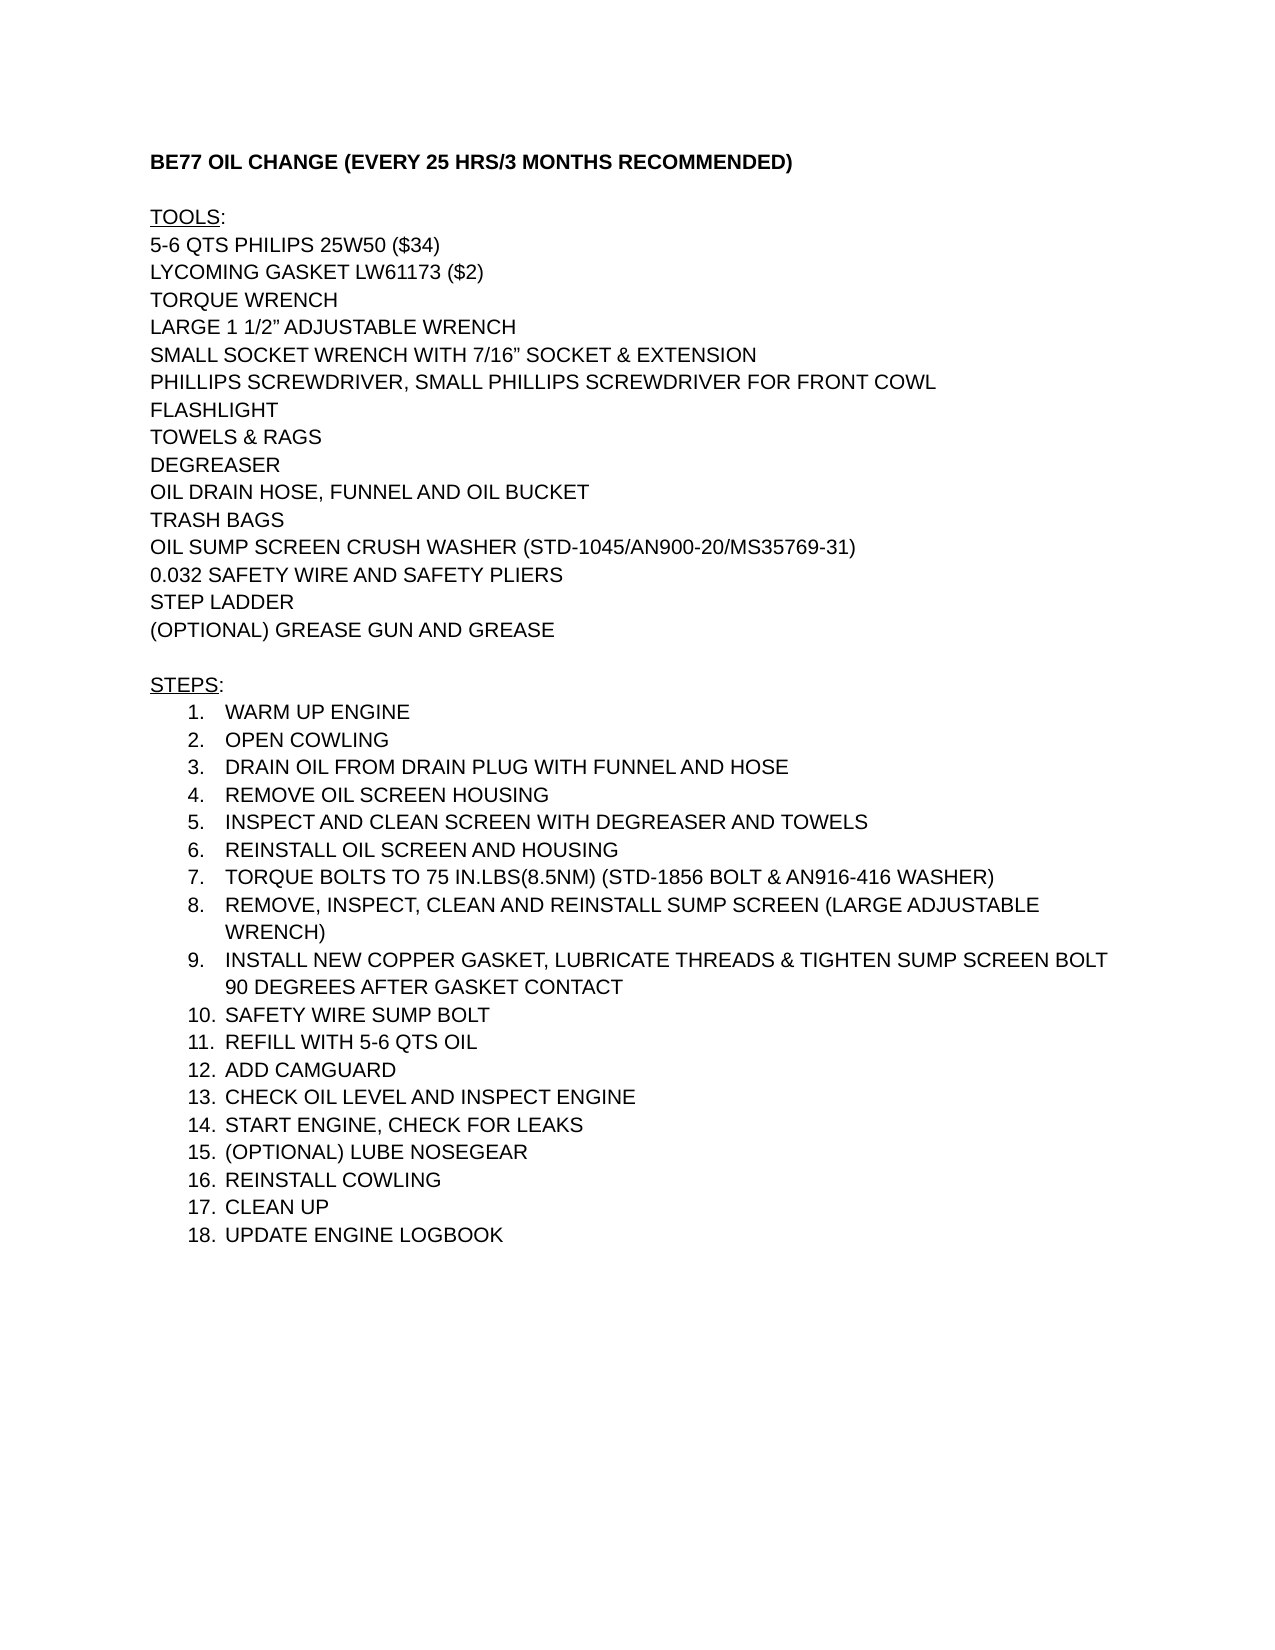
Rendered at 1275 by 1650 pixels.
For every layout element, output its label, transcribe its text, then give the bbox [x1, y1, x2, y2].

list OPEN COWLING [187, 727, 1125, 751]
text OIL SUMP SCREEN CRUSH WASHER (STD-1045/AN900-20/MS35769-31) [150, 535, 1125, 559]
text TORQUE WRENCH [150, 287, 1125, 311]
text SMALL SOCKET WRENCH WITH 7/16” SOCKET & EXTENSION [150, 342, 1125, 366]
text DEGREASER [150, 452, 1125, 476]
text 5-6 QTS PHILIPS 25W50 ($34) [150, 232, 1125, 256]
list WARM UP ENGINE [225, 700, 1125, 724]
text PHILLIPS SCREWDRIVER, SMALL PHILLIPS SCREWDRIVER FOR FRONT COWL [150, 370, 1125, 394]
text TRASH BAGS [150, 507, 1125, 531]
text STEPS: [150, 672, 1125, 696]
list INSPECT AND CLEAN SCREEN WITH DEGREASER AND TOWELS [225, 810, 1125, 834]
list DRAIN OIL FROM DRAIN PLUG WITH FUNNEL AND HOSE [225, 755, 1125, 779]
text 0.032 SAFETY WIRE AND SAFETY PLIERS [150, 562, 1125, 586]
text LARGE 1 1/2” ADJUSTABLE WRENCH [150, 315, 1125, 339]
list REINSTALL OIL SCREEN AND HOUSING [187, 837, 1125, 861]
text OIL DRAIN HOSE, FUNNEL AND OIL BUCKET [150, 480, 1125, 504]
list (OPTIONAL) LUBE NOSEGEAR [225, 1140, 1125, 1164]
text (OPTIONAL) GREASE GUN AND GREASE [150, 617, 1125, 641]
text STEP LADDER [150, 590, 1125, 614]
list REFILL WITH 5-6 QTS OIL [225, 1030, 1125, 1054]
list START ENGINE, CHECK FOR LEAKS [187, 1112, 1125, 1136]
text LYCOMING GASKET LW61173 ($2) [150, 260, 1125, 284]
list ADD CAMGUARD [187, 1057, 1125, 1081]
list CLEAN UP [225, 1195, 1125, 1219]
text BE77 OIL CHANGE (EVERY 25 HRS/3 MONTHS RECOMMENDED) [150, 150, 1125, 174]
list CHECK OIL LEVEL AND INSPECT ENGINE [225, 1085, 1125, 1109]
text TOOLS: [150, 205, 1125, 229]
list INSTALL NEW COPPER GASKET, LUBRICATE THREADS & TIGHTEN SUMP SCREEN BOLT 90 DEGREES AFTER GASKET CONTACT [187, 947, 1125, 999]
text FLASHLIGHT [150, 397, 1125, 421]
list SAFETY WIRE SUMP BOLT [187, 1002, 1125, 1026]
list REMOVE OIL SCREEN HOUSING [187, 782, 1125, 806]
list TORQUE BOLTS TO 75 IN.LBS(8.5NM) (STD-1856 BOLT & AN916-416 WASHER) [225, 865, 1125, 889]
text TOWELS & RAGS [150, 425, 1125, 449]
list UPDATE ENGINE LOGBOOK [187, 1222, 1125, 1246]
list REMOVE, INSPECT, CLEAN AND REINSTALL SUMP SCREEN (LARGE ADJUSTABLE WRENCH) [187, 892, 1125, 944]
list REINSTALL COWLING [187, 1167, 1125, 1191]
